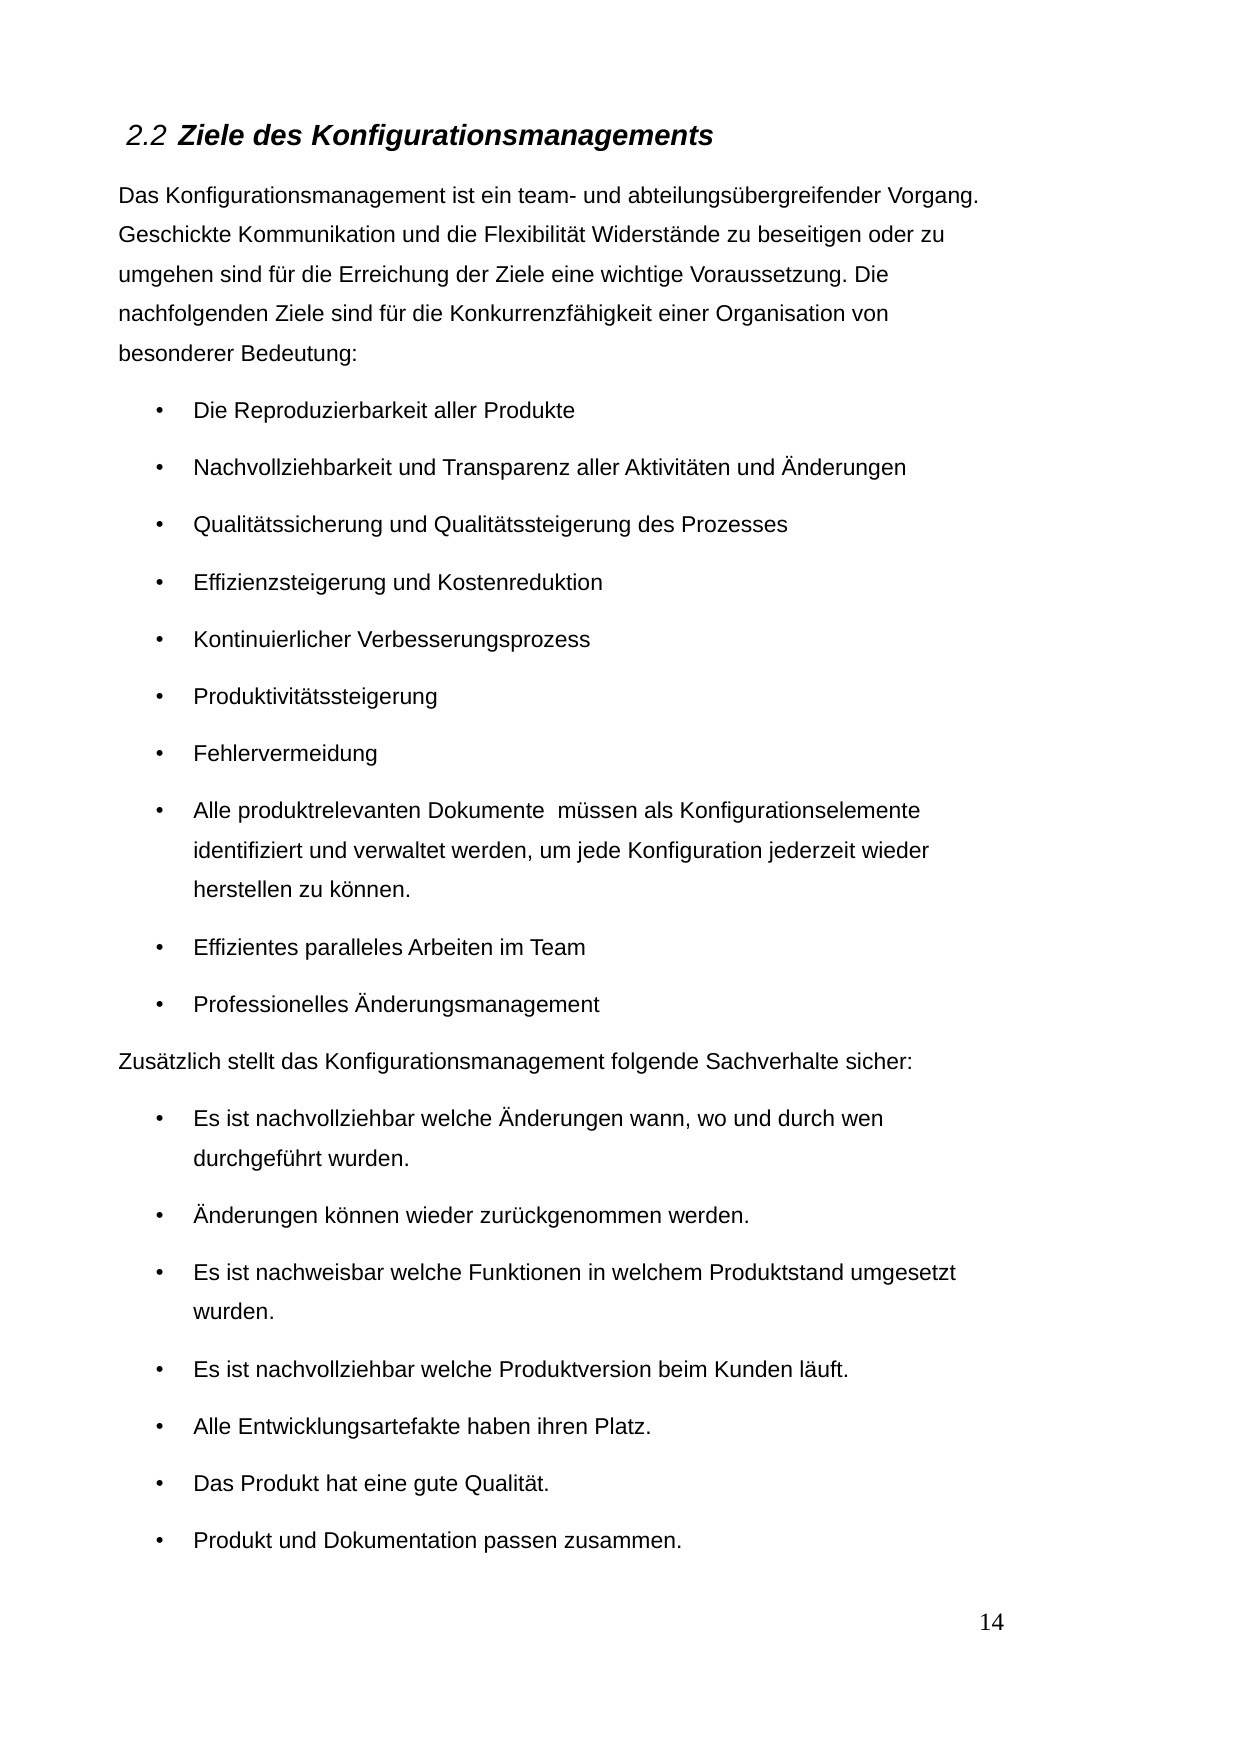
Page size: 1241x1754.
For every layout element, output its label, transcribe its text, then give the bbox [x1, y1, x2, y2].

list Es ist nachweisbar welche Funktionen in welchem Produktstand umgesetzt wurden. [156, 1259, 1004, 1325]
list Die Reproduzierbarkeit aller Produkte [156, 397, 1004, 423]
list Produkt und Dokumentation passen zusammen. [156, 1527, 1004, 1553]
text Das Konfigurationsmanagement ist ein team- und abteilungsübergreifender Vorgang. Geschickte Kommunikation und die Flexibilität Widerstände zu beseitigen oder zu umgehen sind für die Erreichung der Ziele eine wichtige Voraussetzung. Die nachfolgenden Ziele sind für die Konkurrenzfähigkeit einer Organisation von besonderer Bedeutung: [118, 182, 1004, 366]
list Änderungen können wieder zurückgenommen werden. [156, 1202, 1004, 1228]
list Es ist nachvollziehbar welche Produktversion beim Kunden läuft. [156, 1356, 1004, 1382]
list Alle produktrelevanten Dokumente müssen als Konfigurationselemente identifiziert und verwaltet werden, um jede Konfiguration jederzeit wieder herstellen zu können. [156, 797, 1004, 903]
list Effizientes paralleles Arbeiten im Team [156, 933, 1004, 960]
list Kontinuierlicher Verbesserungsprozess [156, 626, 1004, 652]
text Zusätzlich stellt das Konfigurationsmanagement folgende Sachverhalte sicher: [118, 1048, 1004, 1074]
list Effizienzsteigerung und Kostenreduktion [156, 568, 1004, 595]
list Fehlervermeidung [156, 740, 1004, 766]
list Es ist nachvollziehbar welche Änderungen wann, wo und durch wen durchgeführt wurden. [156, 1105, 1004, 1171]
list Nachvollziehbarkeit und Transparenz aller Aktivitäten und Änderungen [156, 454, 1004, 481]
list Produktivitätssteigerung [156, 683, 1004, 709]
list Das Produkt hat eine gute Qualität. [156, 1470, 1004, 1496]
list Qualitätssicherung und Qualitätssteigerung des Prozesses [156, 511, 1004, 538]
list Alle Entwicklungsartefakte haben ihren Platz. [156, 1413, 1004, 1439]
subtitle Ziele des Konfigurationsmanagements [118, 118, 1004, 152]
list Professionelles Änderungsmanagement [156, 991, 1004, 1017]
